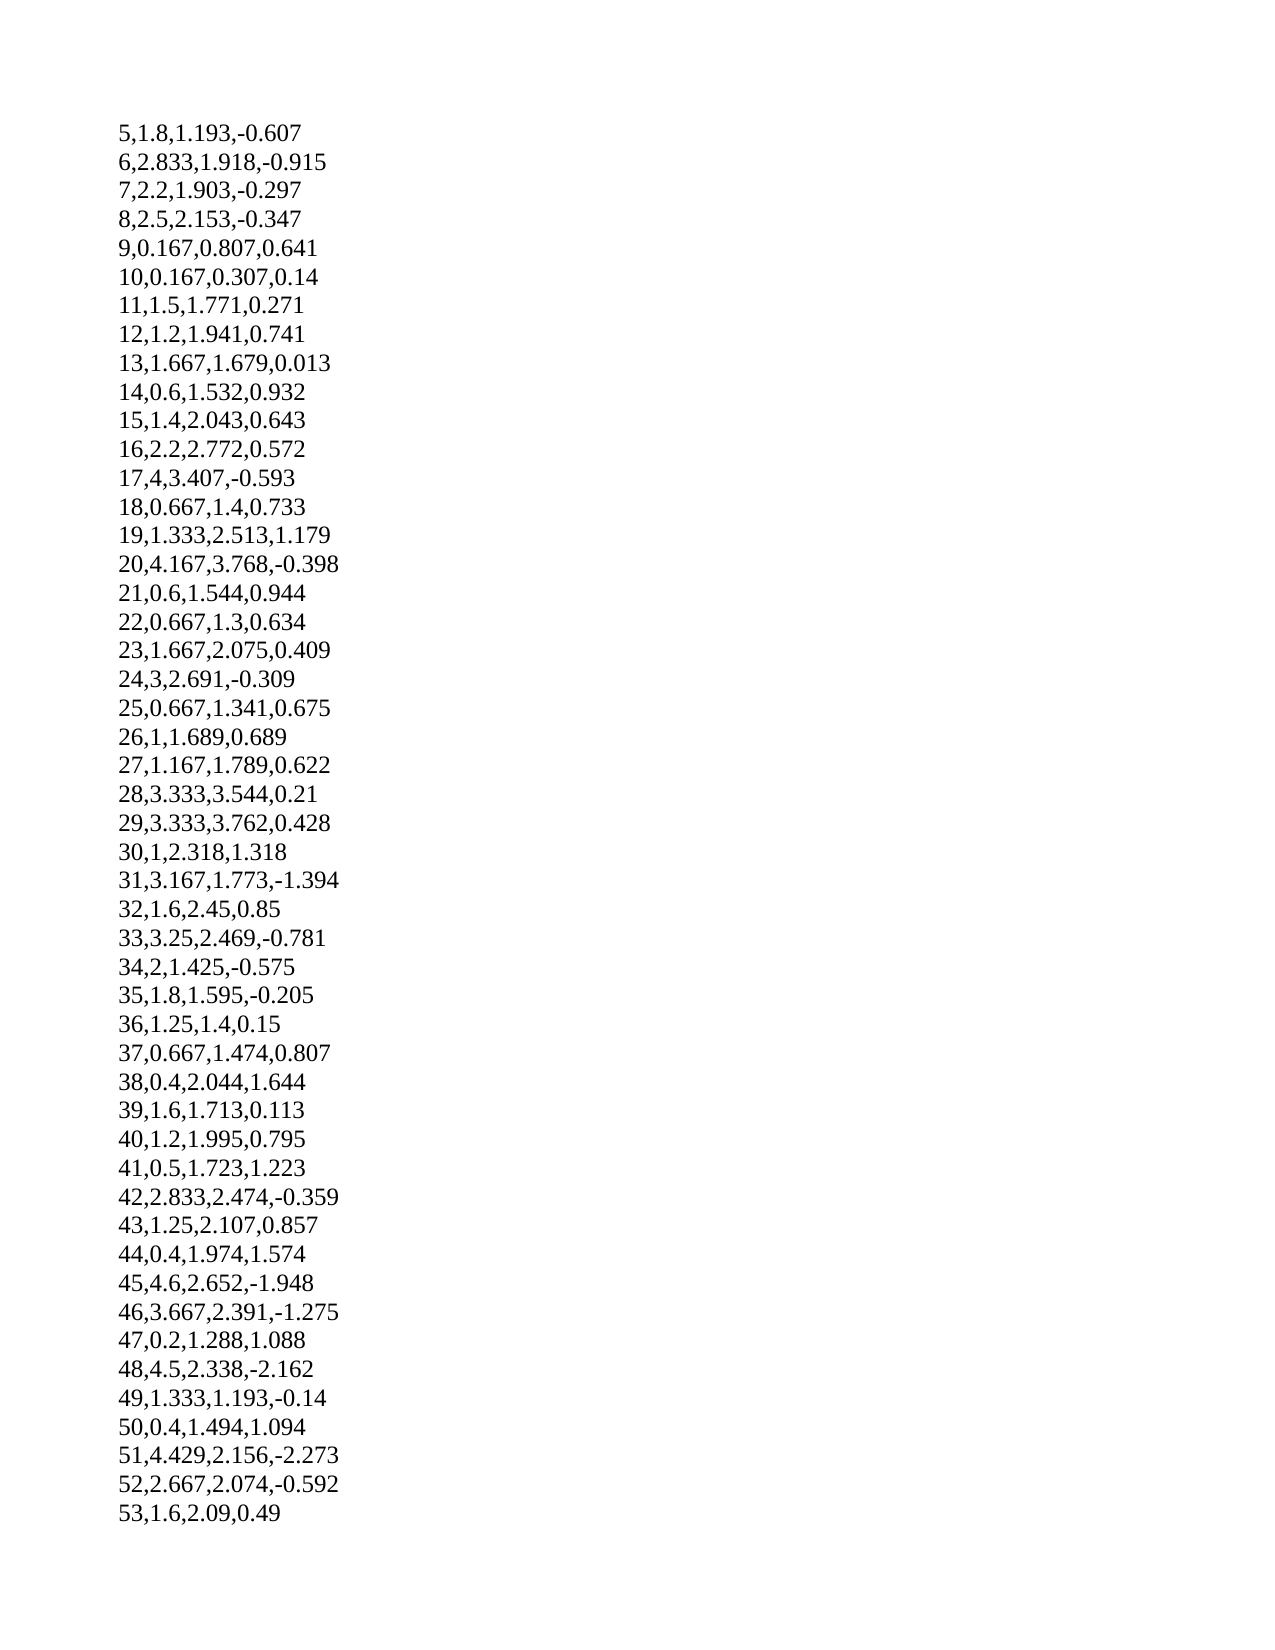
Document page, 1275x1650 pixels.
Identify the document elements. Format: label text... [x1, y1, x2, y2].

text 50,0.4,1.494,1.094 [118, 1412, 1157, 1441]
text 30,1,2.318,1.318 [118, 837, 1157, 866]
text 45,4.6,2.652,-1.948 [118, 1268, 1157, 1297]
text 52,2.667,2.074,-0.592 [118, 1469, 1157, 1498]
text 29,3.333,3.762,0.428 [118, 808, 1157, 837]
text 21,0.6,1.544,0.944 [118, 578, 1157, 607]
text 39,1.6,1.713,0.113 [118, 1096, 1157, 1124]
text 15,1.4,2.043,0.643 [118, 406, 1157, 434]
text 33,3.25,2.469,-0.781 [118, 923, 1157, 952]
text 38,0.4,2.044,1.644 [118, 1067, 1157, 1096]
text 11,1.5,1.771,0.271 [118, 291, 1157, 319]
text 7,2.2,1.903,-0.297 [118, 176, 1157, 204]
text 22,0.667,1.3,0.634 [118, 607, 1157, 636]
text 46,3.667,2.391,-1.275 [118, 1297, 1157, 1326]
text 5,1.8,1.193,-0.607 [118, 118, 1157, 147]
text 26,1,1.689,0.689 [118, 722, 1157, 751]
text 47,0.2,1.288,1.088 [118, 1326, 1157, 1354]
text 49,1.333,1.193,-0.14 [118, 1383, 1157, 1412]
text 48,4.5,2.338,-2.162 [118, 1354, 1157, 1383]
text 8,2.5,2.153,-0.347 [118, 204, 1157, 233]
text 12,1.2,1.941,0.741 [118, 319, 1157, 348]
text 35,1.8,1.595,-0.205 [118, 981, 1157, 1009]
text 17,4,3.407,-0.593 [118, 463, 1157, 492]
text 27,1.167,1.789,0.622 [118, 751, 1157, 779]
text 36,1.25,1.4,0.15 [118, 1009, 1157, 1038]
text 37,0.667,1.474,0.807 [118, 1038, 1157, 1067]
text 9,0.167,0.807,0.641 [118, 233, 1157, 262]
text 16,2.2,2.772,0.572 [118, 434, 1157, 463]
text 40,1.2,1.995,0.795 [118, 1124, 1157, 1153]
text 28,3.333,3.544,0.21 [118, 779, 1157, 808]
text 43,1.25,2.107,0.857 [118, 1211, 1157, 1239]
text 53,1.6,2.09,0.49 [118, 1498, 1157, 1527]
text 32,1.6,2.45,0.85 [118, 894, 1157, 923]
text 14,0.6,1.532,0.932 [118, 377, 1157, 406]
text 24,3,2.691,-0.309 [118, 664, 1157, 693]
text 51,4.429,2.156,-2.273 [118, 1441, 1157, 1469]
text 31,3.167,1.773,-1.394 [118, 866, 1157, 894]
text 44,0.4,1.974,1.574 [118, 1239, 1157, 1268]
text 25,0.667,1.341,0.675 [118, 693, 1157, 722]
text 6,2.833,1.918,-0.915 [118, 147, 1157, 176]
text 19,1.333,2.513,1.179 [118, 521, 1157, 549]
text 10,0.167,0.307,0.14 [118, 262, 1157, 291]
text 20,4.167,3.768,-0.398 [118, 549, 1157, 578]
text 23,1.667,2.075,0.409 [118, 636, 1157, 664]
text 41,0.5,1.723,1.223 [118, 1153, 1157, 1182]
text 34,2,1.425,-0.575 [118, 952, 1157, 981]
text 18,0.667,1.4,0.733 [118, 492, 1157, 521]
text 13,1.667,1.679,0.013 [118, 348, 1157, 377]
text 42,2.833,2.474,-0.359 [118, 1182, 1157, 1211]
